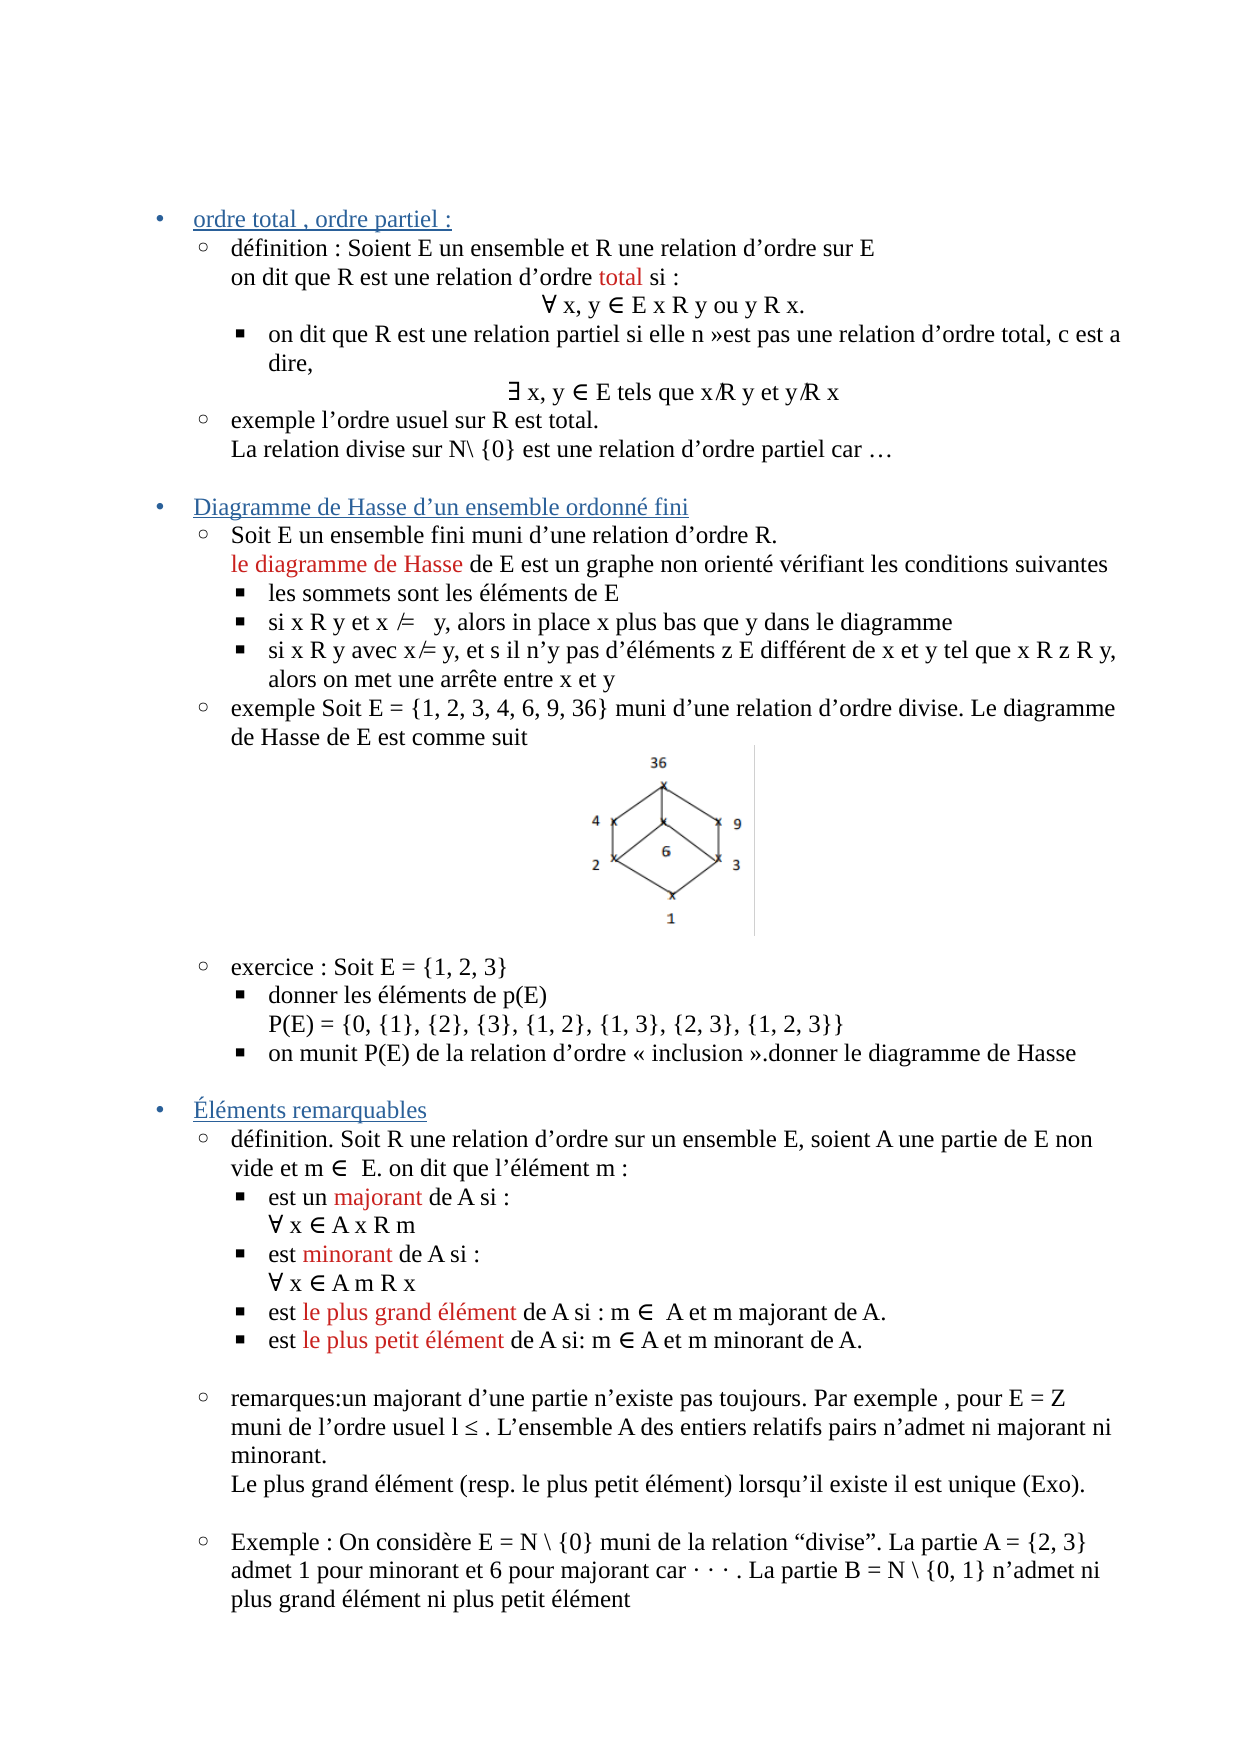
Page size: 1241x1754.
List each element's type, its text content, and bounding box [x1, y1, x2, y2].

list ∀ x, y ∈ E x R y ou y R x. [193, 291, 1122, 319]
list Le plus grand élément (resp. le plus petit élément) lorsqu’il existe il est unique (Exo). [193, 1469, 1122, 1498]
list Éléments remarquables [156, 1096, 1122, 1124]
list Exemple : On considère E = N \ {0} muni de la relation “divise”. La partie A = {2, 3} admet 1 pour minorant et 6 pour majorant car · · · . La partie B = N \ {0, 1} n’admet ni plus grand élément ni plus petit élément [193, 1527, 1122, 1613]
list ∃ x, y ∈ E tels que x ̸R y et y ̸R x [193, 377, 1122, 406]
list exemple l’ordre usuel sur R est total. [193, 406, 1122, 434]
picture [581, 745, 756, 936]
list définition : Soient E un ensemble et R une relation d’ordre sur E [193, 233, 1122, 262]
list si x R y avec x ̸= y, et s il n’y pas d’éléments z E différent de x et y tel que x R z R y, alors on met une arrête entre x et y [231, 636, 1122, 693]
list ∀ x ∈ A m R x [231, 1268, 1122, 1297]
list La relation divise sur N\ {0} est une relation d’ordre partiel car … [193, 434, 1122, 463]
list si x R y et x ̸= y, alors in place x plus bas que y dans le diagramme [231, 607, 1122, 636]
list définition. Soit R une relation d’ordre sur un ensemble E, soient A une partie de E non vide et m ∈ E. on dit que l’élément m : [193, 1124, 1122, 1182]
list exemple Soit E = {1, 2, 3, 4, 6, 9, 36} muni d’une relation d’ordre divise. Le diagramme de Hasse de E est comme suit [193, 693, 1122, 751]
list est un majorant de A si : [231, 1182, 1122, 1211]
list exercice : Soit E = {1, 2, 3} [193, 952, 1122, 981]
list remarques:un majorant d’une partie n’existe pas toujours. Par exemple , pour E = Z muni de l’ordre usuel l ≤ . L’ensemble A des entiers relatifs pairs n’admet ni majorant ni minorant. [193, 1383, 1122, 1469]
list P(E) = {0, {1}, {2}, {3}, {1, 2}, {1, 3}, {2, 3}, {1, 2, 3}} [231, 1009, 1122, 1038]
list est le plus grand élément de A si : m ∈ A et m majorant de A. [231, 1297, 1122, 1326]
list Soit E un ensemble fini muni d’une relation d’ordre R. [193, 521, 1122, 549]
list on dit que R est une relation partiel si elle n »est pas une relation d’ordre total, c est a dire, [231, 319, 1122, 377]
list est minorant de A si : [231, 1239, 1122, 1268]
list le diagramme de Hasse de E est un graphe non orienté vérifiant les conditions suivantes [193, 549, 1122, 578]
list Diagramme de Hasse d’un ensemble ordonné fini [156, 492, 1122, 521]
list donner les éléments de p(E) [231, 981, 1122, 1009]
list les sommets sont les éléments de E [231, 578, 1122, 607]
list on munit P(E) de la relation d’ordre « inclusion ».donner le diagramme de Hasse [231, 1038, 1122, 1067]
list on dit que R est une relation d’ordre total si : [193, 262, 1122, 291]
list ∀ x ∈ A x R m [231, 1211, 1122, 1239]
list ordre total , ordre partiel : [156, 204, 1122, 233]
list est le plus petit élément de A si: m ∈ A et m minorant de A. [231, 1326, 1122, 1354]
